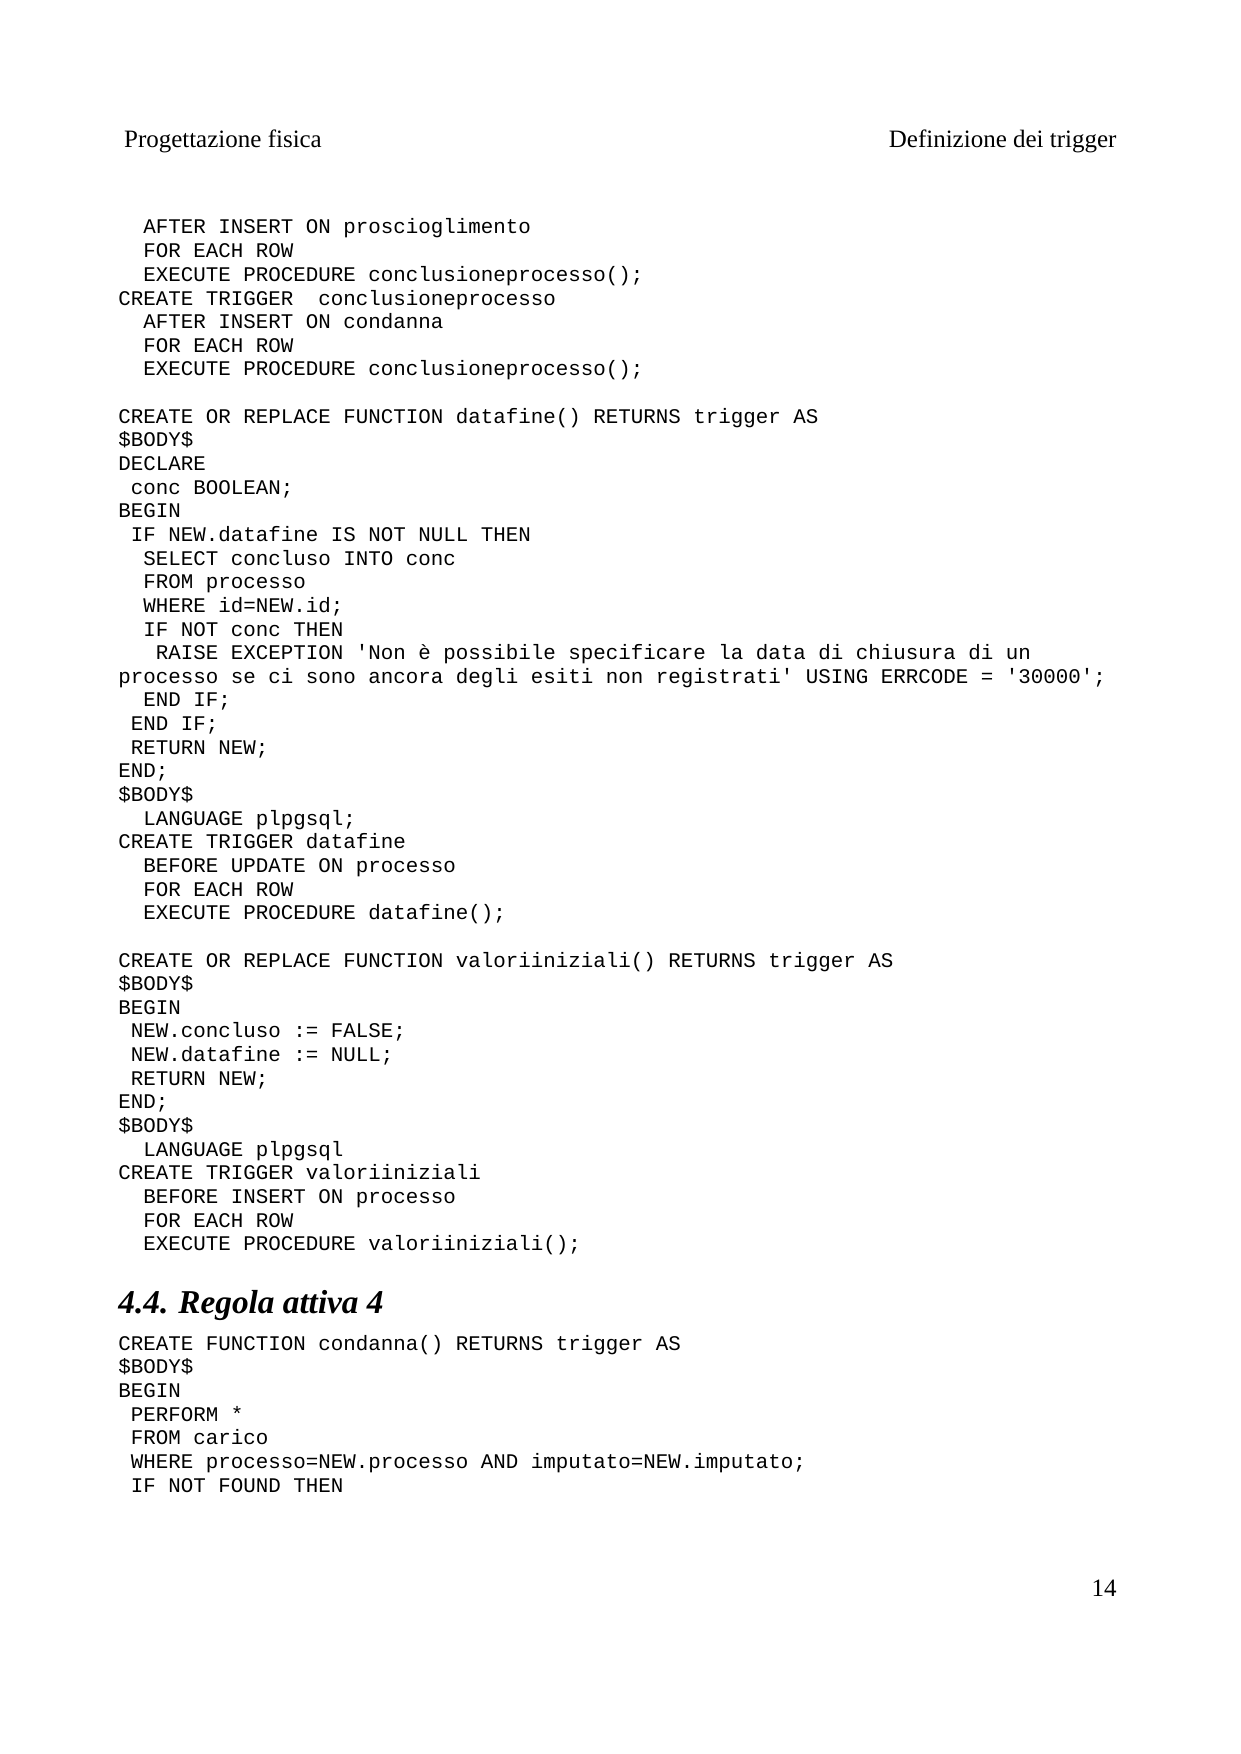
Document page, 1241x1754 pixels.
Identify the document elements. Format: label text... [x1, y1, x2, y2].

text BEGIN [118, 500, 1122, 524]
text END IF; [118, 689, 1122, 713]
subtitle Regola attiva 4 [118, 1282, 1122, 1320]
text BEFORE UPDATE ON processo [118, 855, 1122, 879]
text CREATE FUNCTION condanna() RETURNS trigger AS [118, 1333, 1122, 1356]
text RAISE EXCEPTION 'Non è possibile specificare la data di chiusura di un processo se ci sono ancora degli esiti non registrati' USING ERRCODE = '30000'; [118, 642, 1122, 689]
text $BODY$ [118, 1115, 1122, 1139]
text $BODY$ [118, 973, 1122, 997]
text CREATE TRIGGER datafine [118, 831, 1122, 855]
text FOR EACH ROW [118, 335, 1122, 358]
text FROM processo [118, 571, 1122, 595]
text SELECT concluso INTO conc [118, 548, 1122, 571]
text WHERE processo=NEW.processo AND imputato=NEW.imputato; [118, 1451, 1122, 1475]
text PERFORM * [118, 1404, 1122, 1427]
text LANGUAGE plpgsql [118, 1139, 1122, 1162]
text $BODY$ [118, 784, 1122, 808]
text END; [118, 1091, 1122, 1115]
text EXECUTE PROCEDURE conclusioneprocesso(); [118, 264, 1122, 287]
text EXECUTE PROCEDURE datafine(); [118, 902, 1122, 926]
text FOR EACH ROW [118, 240, 1122, 264]
text CREATE TRIGGER valoriiniziali [118, 1162, 1122, 1186]
text DECLARE [118, 453, 1122, 477]
text $BODY$ [118, 429, 1122, 453]
text WHERE id=NEW.id; [118, 595, 1122, 618]
text RETURN NEW; [118, 737, 1122, 760]
text BEFORE INSERT ON processo [118, 1186, 1122, 1210]
text EXECUTE PROCEDURE valoriiniziali(); [118, 1233, 1122, 1257]
text AFTER INSERT ON proscioglimento [118, 217, 1122, 240]
text FOR EACH ROW [118, 1210, 1122, 1233]
text CREATE OR REPLACE FUNCTION datafine() RETURNS trigger AS [118, 406, 1122, 429]
text NEW.concluso := FALSE; [118, 1021, 1122, 1044]
text LANGUAGE plpgsql; [118, 808, 1122, 831]
text RETURN NEW; [118, 1068, 1122, 1091]
text conc BOOLEAN; [118, 477, 1122, 500]
text IF NOT conc THEN [118, 618, 1122, 642]
text EXECUTE PROCEDURE conclusioneprocesso(); [118, 358, 1122, 382]
text CREATE TRIGGER conclusioneprocesso [118, 287, 1122, 311]
text $BODY$ [118, 1356, 1122, 1380]
text IF NOT FOUND THEN [118, 1475, 1122, 1498]
text END; [118, 760, 1122, 784]
text AFTER INSERT ON condanna [118, 311, 1122, 335]
text END IF; [118, 713, 1122, 737]
text IF NEW.datafine IS NOT NULL THEN [118, 524, 1122, 548]
text NEW.datafine := NULL; [118, 1044, 1122, 1068]
text FROM carico [118, 1427, 1122, 1451]
text BEGIN [118, 997, 1122, 1021]
text BEGIN [118, 1380, 1122, 1404]
text FOR EACH ROW [118, 879, 1122, 902]
text CREATE OR REPLACE FUNCTION valoriiniziali() RETURNS trigger AS [118, 949, 1122, 973]
